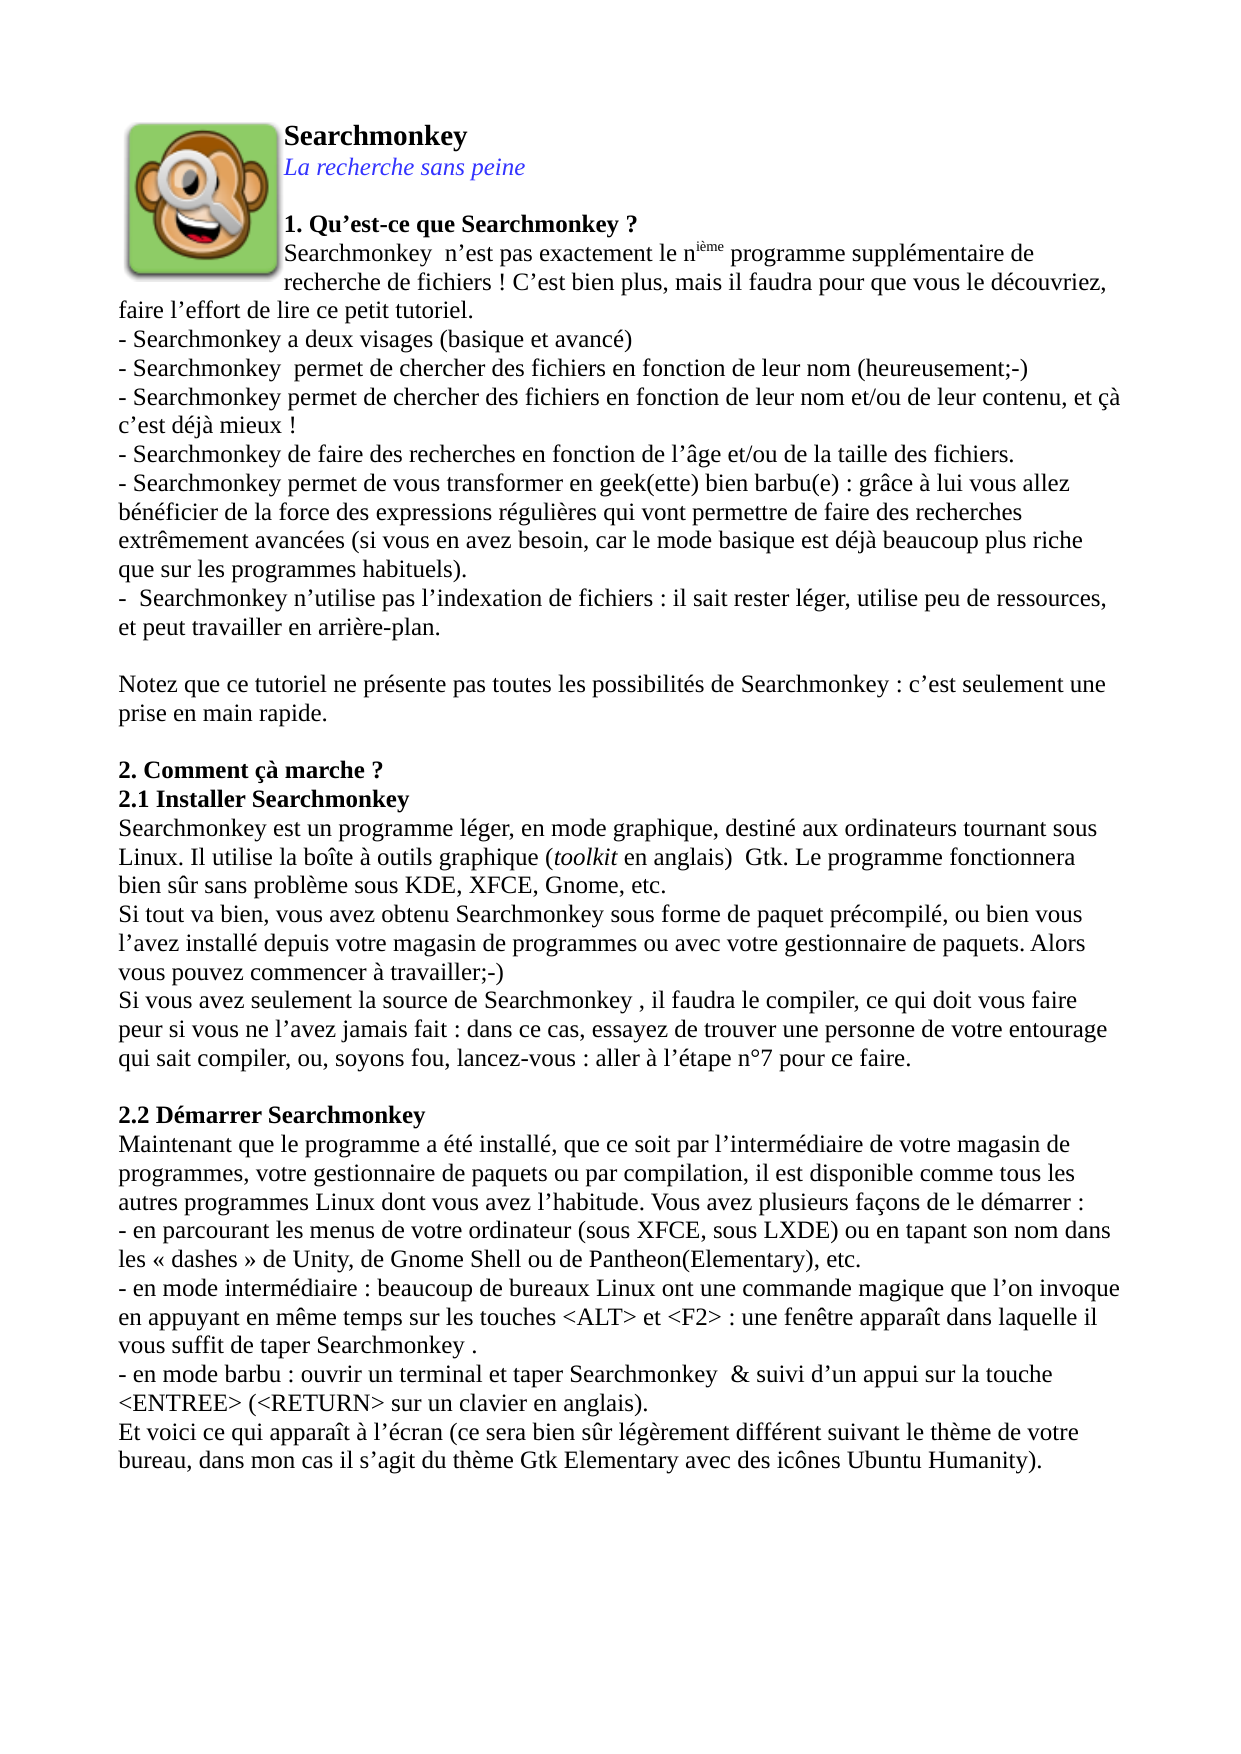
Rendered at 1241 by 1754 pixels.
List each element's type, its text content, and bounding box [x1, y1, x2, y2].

text Si vous avez seulement la source de Searchmonkey , il faudra le compiler, ce qui doit vous faire peur si vous ne l’avez jamais fait : dans ce cas, essayez de trouver une personne de votre entourage qui sait compiler, ou, soyons fou, lancez-vous : aller à l’étape n°7 pour ce faire. [118, 985, 1122, 1072]
picture [123, 122, 284, 282]
text Si tout va bien, vous avez obtenu Searchmonkey sous forme de paquet précompilé, ou bien vous l’avez installé depuis votre magasin de programmes ou avec votre gestionnaire de paquets. Alors vous pouvez commencer à travailler;-) [118, 899, 1122, 985]
text Searchmonkey [118, 118, 1122, 152]
text - en mode barbu : ouvrir un terminal et taper Searchmonkey & suivi d’un appui sur la touche <ENTREE> (<RETURN> sur un clavier en anglais). [118, 1359, 1122, 1417]
text - en mode intermédiaire : beaucoup de bureaux Linux ont une commande magique que l’on invoque en appuyant en même temps sur les touches <ALT> et <F2> : une fenêtre apparaît dans laquelle il vous suffit de taper Searchmonkey . [118, 1273, 1122, 1359]
text - Searchmonkey n’utilise pas l’indexation de fichiers : il sait rester léger, utilise peu de ressources, et peut travailler en arrière-plan. [118, 583, 1122, 640]
text - en parcourant les menus de votre ordinateur (sous XFCE, sous LXDE) ou en tapant son nom dans les « dashes » de Unity, de Gnome Shell ou de Pantheon(Elementary), etc. [118, 1215, 1122, 1273]
text - Searchmonkey permet de chercher des fichiers en fonction de leur nom et/ou de leur contenu, et çà c’est déjà mieux ! [118, 382, 1122, 439]
text Et voici ce qui apparaît à l’écran (ce sera bien sûr légèrement différent suivant le thème de votre bureau, dans mon cas il s’agit du thème Gtk Elementary avec des icônes Ubuntu Humanity). [118, 1417, 1122, 1474]
text Maintenant que le programme a été installé, que ce soit par l’intermédiaire de votre magasin de programmes, votre gestionnaire de paquets ou par compilation, il est disponible comme tous les autres programmes Linux dont vous avez l’habitude. Vous avez plusieurs façons de le démarrer : [118, 1129, 1122, 1215]
text - Searchmonkey a deux visages (basique et avancé) [118, 324, 1122, 353]
text - Searchmonkey permet de chercher des fichiers en fonction de leur nom (heureusement;-) [118, 353, 1122, 382]
text La recherche sans peine [284, 152, 1122, 180]
text 1. Qu’est-ce que Searchmonkey ? [284, 209, 1122, 238]
text Searchmonkey est un programme léger, en mode graphique, destiné aux ordinateurs tournant sous Linux. Il utilise la boîte à outils graphique (toolkit en anglais) Gtk. Le programme fonctionnera bien sûr sans problème sous KDE, XFCE, Gnome, etc. [118, 813, 1122, 899]
text 2.1 Installer Searchmonkey [118, 784, 1122, 813]
text Searchmonkey n’est pas exactement le nième programme supplémentaire de recherche de fichiers ! C’est bien plus, mais il faudra pour que vous le découvriez, faire l’effort de lire ce petit tutoriel. [118, 238, 1122, 324]
text - Searchmonkey de faire des recherches en fonction de l’âge et/ou de la taille des fichiers. [118, 439, 1122, 468]
text Notez que ce tutoriel ne présente pas toutes les possibilités de Searchmonkey : c’est seulement une prise en main rapide. [118, 669, 1122, 727]
text 2. Comment çà marche ? [118, 755, 1122, 784]
text - Searchmonkey permet de vous transformer en geek(ette) bien barbu(e) : grâce à lui vous allez bénéficier de la force des expressions régulières qui vont permettre de faire des recherches extrêmement avancées (si vous en avez besoin, car le mode basique est déjà beaucoup plus riche que sur les programmes habituels). [118, 468, 1122, 583]
text 2.2 Démarrer Searchmonkey [118, 1100, 1122, 1129]
